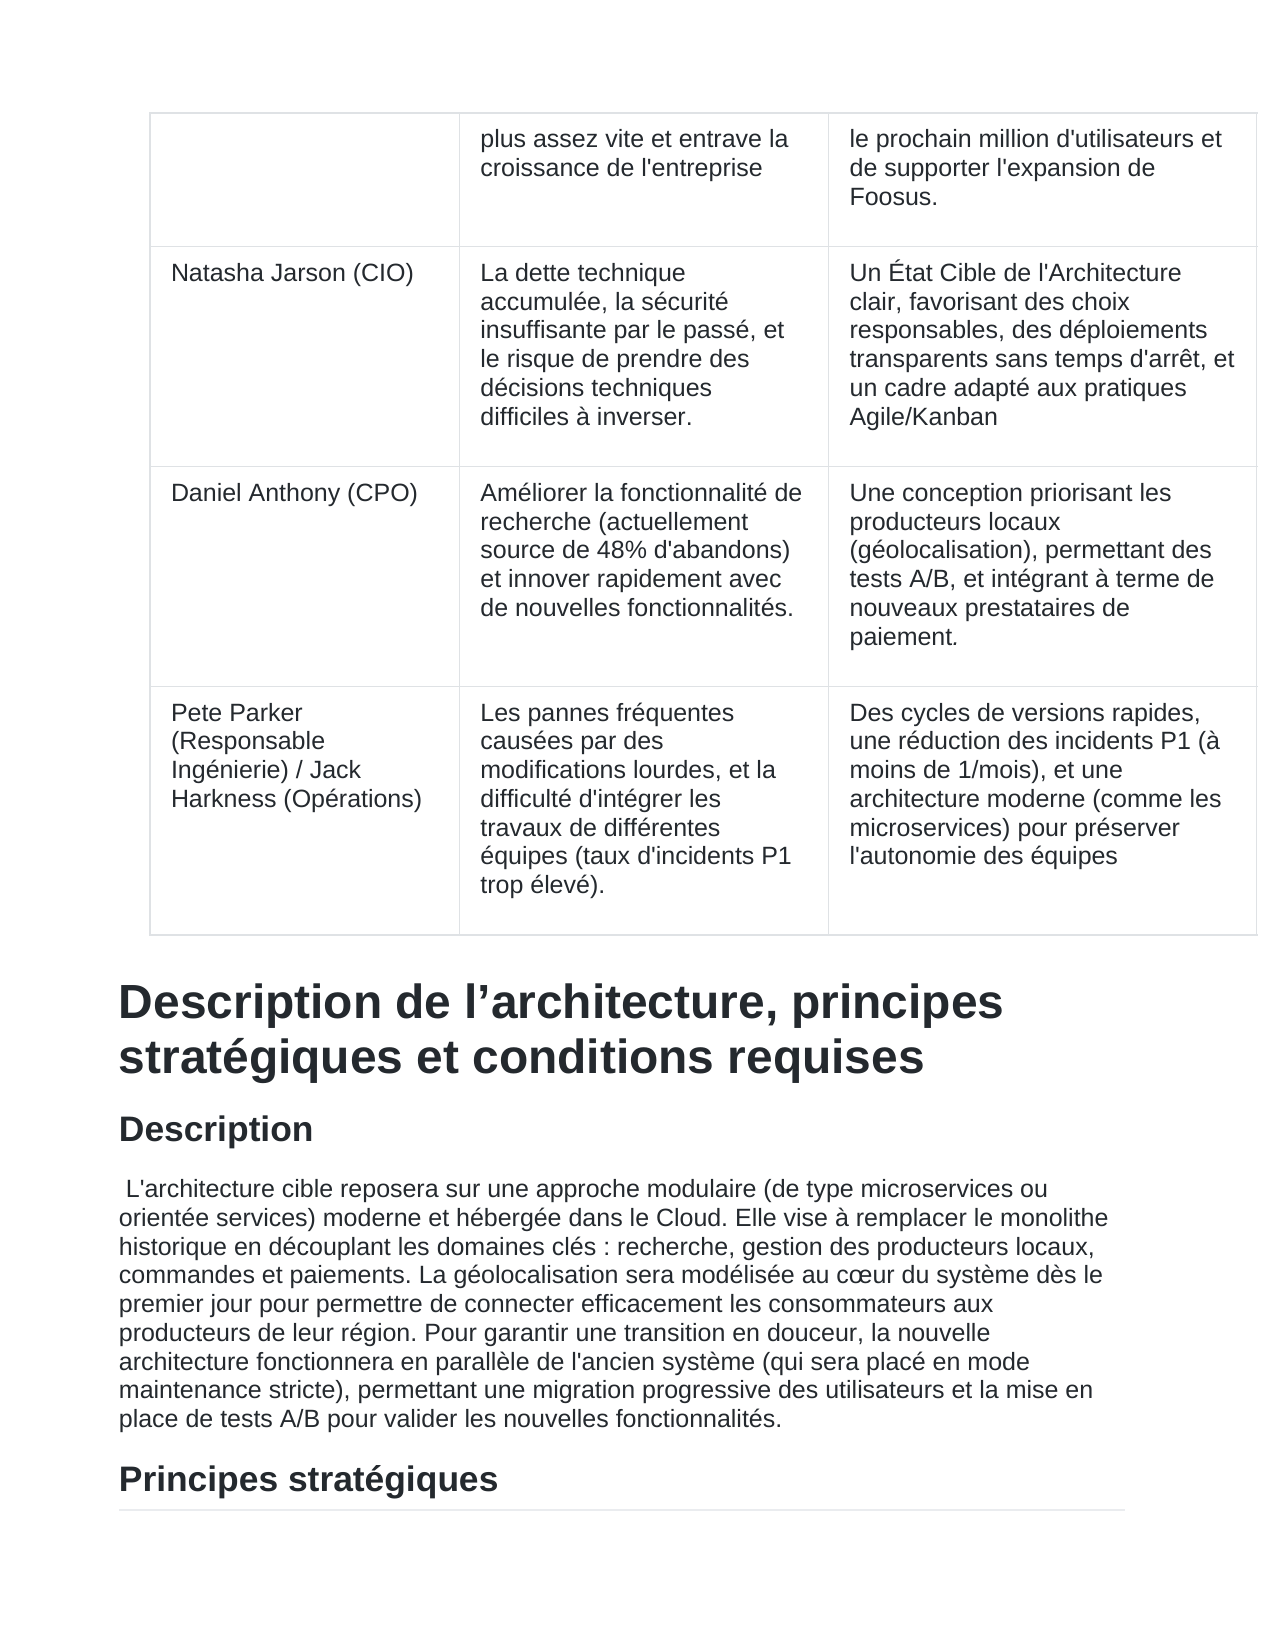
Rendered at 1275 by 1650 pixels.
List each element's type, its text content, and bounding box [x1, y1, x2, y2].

table_cell Daniel Anthony (CPO) [151, 467, 459, 686]
subtitle Description [119, 1108, 1125, 1149]
table_cell La dette technique accumulée, la sécurité insuffisante par le passé, et le risque de prendre des décisions techniques difficiles à inverser. [460, 247, 828, 466]
table_cell Pete Parker (Responsable Ingénierie) / Jack Harkness (Opérations) [151, 687, 459, 934]
table_cell plus assez vite et entrave la croissance de l'entreprise [460, 114, 828, 246]
table_cell Une conception priorisant les producteurs locaux (géolocalisation), permettant des tests A/B, et intégrant à terme de nouveaux prestataires de paiement. [829, 467, 1256, 686]
table_cell Améliorer la fonctionnalité de recherche (actuellement source de 48% d'abandons) et innover rapidement avec de nouvelles fonctionnalités. [460, 467, 828, 686]
subtitle L'architecture cible reposera sur une approche modulaire (de type microservices ou orientée services) moderne et hébergée dans le Cloud. Elle vise à remplacer le monolithe historique en découplant les domaines clés : recherche, gestion des producteurs locaux, commandes et paiements. La géolocalisation sera modélisée au cœur du système dès le premier jour pour permettre de connecter efficacement les consommateurs aux producteurs de leur région. Pour garantir une transition en douceur, la nouvelle architecture fonctionnera en parallèle de l'ancien système (qui sera placé en mode maintenance stricte), permettant une migration progressive des utilisateurs et la mise en place de tests A/B pour valider les nouvelles fonctionnalités. [119, 1174, 1125, 1433]
subtitle Description de l’architecture, principes stratégiques et conditions requises [119, 973, 1125, 1083]
table_cell Des cycles de versions rapides, une réduction des incidents P1 (à moins de 1/mois), et une architecture moderne (comme les microservices) pour préserver l'autonomie des équipes [829, 687, 1256, 934]
table_cell le prochain million d'utilisateurs et de supporter l'expansion de Foosus. [829, 114, 1256, 246]
subtitle Principes stratégiques [119, 1458, 1125, 1509]
table_cell [151, 114, 459, 246]
table_cell Les pannes fréquentes causées par des modifications lourdes, et la difficulté d'intégrer les travaux de différentes équipes (taux d'incidents P1 trop élevé). [460, 687, 828, 934]
table_cell Natasha Jarson (CIO) [151, 247, 459, 466]
table_cell Un État Cible de l'Architecture clair, favorisant des choix responsables, des déploiements transparents sans temps d'arrêt, et un cadre adapté aux pratiques Agile/Kanban [829, 247, 1256, 466]
